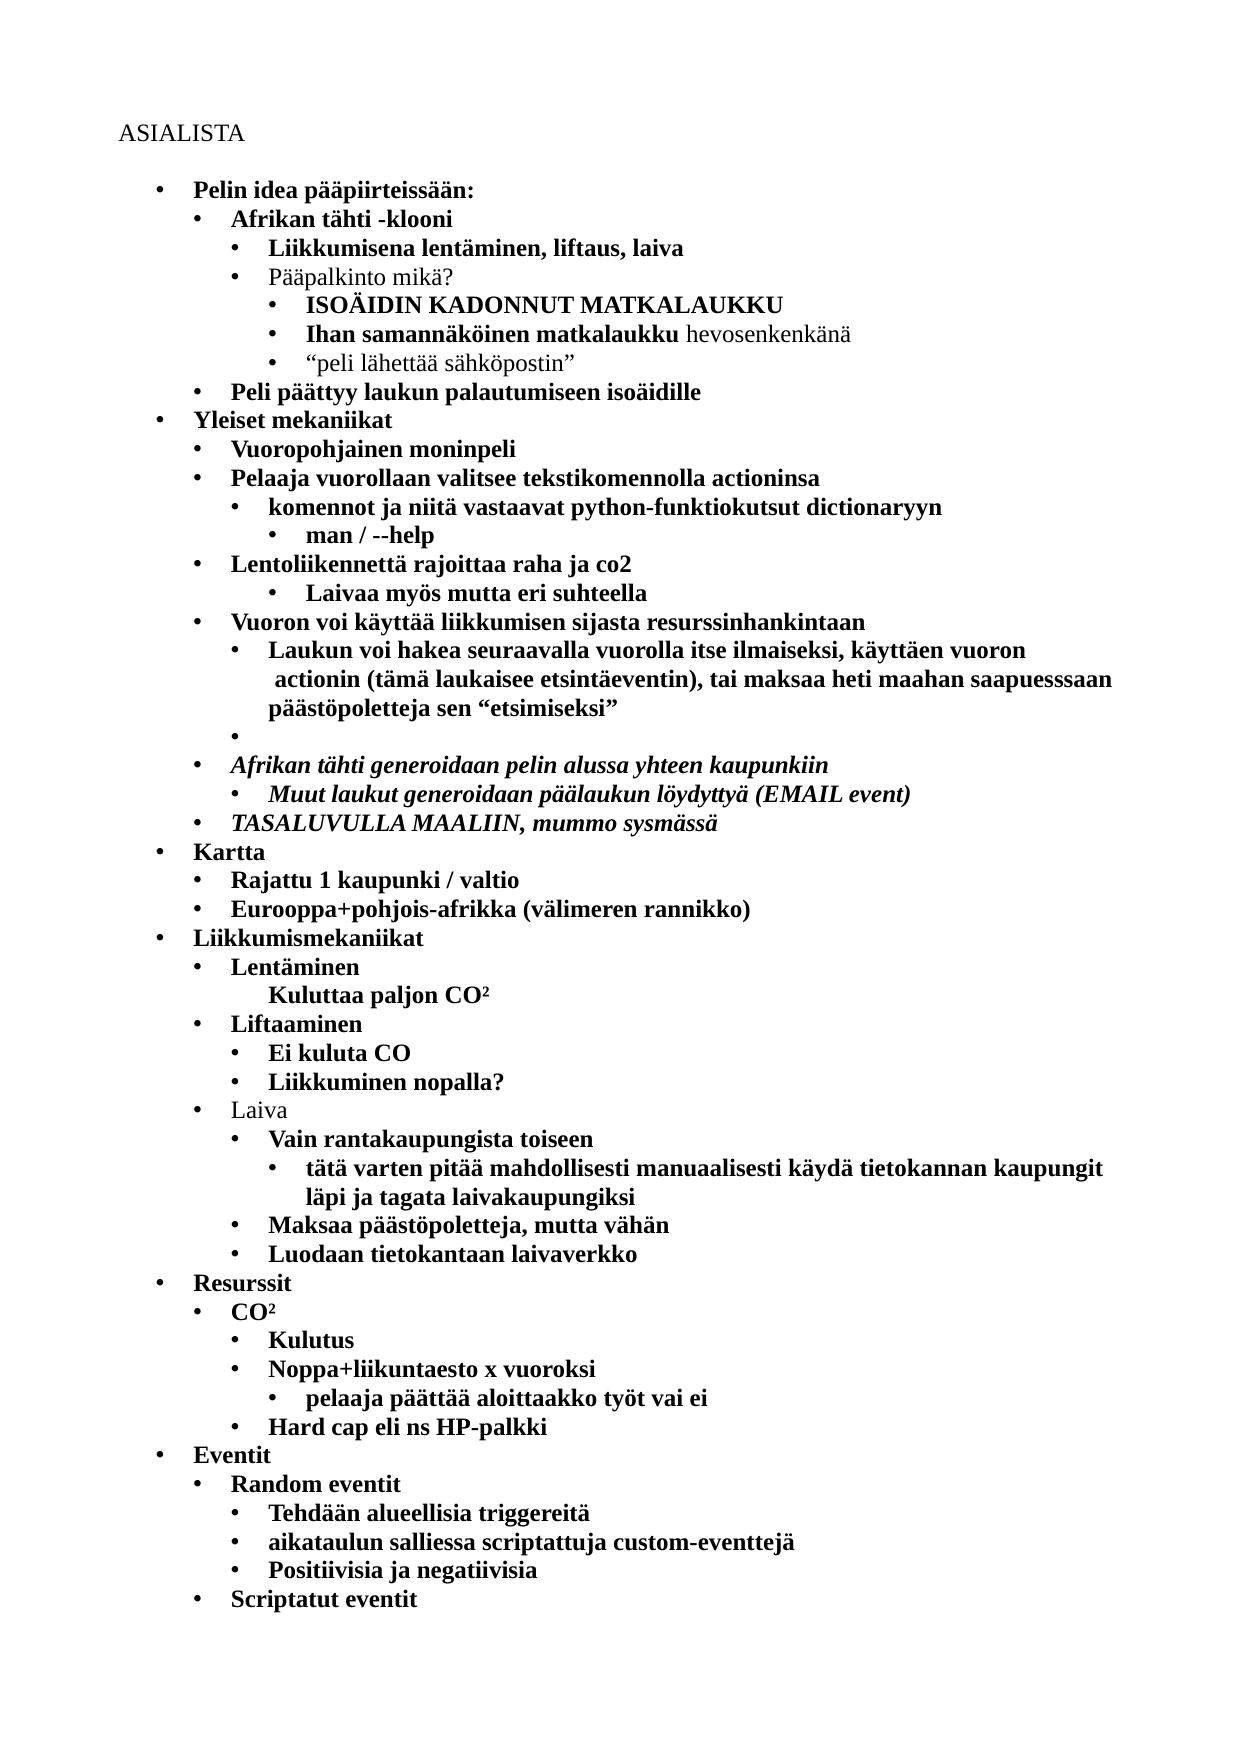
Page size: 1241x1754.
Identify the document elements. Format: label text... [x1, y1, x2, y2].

list Pelin idea pääpiirteissään: [156, 176, 1122, 204]
list man / --help [268, 521, 1122, 549]
list Rajattu 1 kaupunki / valtio [193, 866, 1122, 894]
list Vuoropohjainen moninpeli [193, 434, 1122, 463]
list tätä varten pitää mahdollisesti manuaalisesti käydä tietokannan kaupungit läpi ja tagata laivakaupungiksi [268, 1153, 1122, 1211]
list TASALUVULLA MAALIIN, mummo sysmässä [193, 808, 1122, 837]
list Luodaan tietokantaan laivaverkko [231, 1239, 1122, 1268]
list Liikkumismekaniikat [156, 923, 1122, 952]
list Kartta [156, 837, 1122, 866]
list Lentoliikennettä rajoittaa raha ja co2 [193, 549, 1122, 578]
list Laukun voi hakea seuraavalla vuorolla itse ilmaiseksi, käyttäen vuoron [231, 636, 1122, 664]
list actionin (tämä laukaisee etsintäeventin), tai maksaa heti maahan saapuesssaan päästöpoletteja sen “etsimiseksi” [231, 664, 1122, 722]
list Pelaaja vuorollaan valitsee tekstikomennolla actioninsa [193, 463, 1122, 492]
list Random eventit [193, 1469, 1122, 1498]
list pelaaja päättää aloittaakko työt vai ei [268, 1383, 1122, 1412]
list aikataulun salliessa scriptattuja custom-eventtejä [231, 1527, 1122, 1556]
list Kulutus [231, 1326, 1122, 1354]
list Vain rantakaupungista toiseen [231, 1124, 1122, 1153]
list Noppa+liikuntaesto x vuoroksi [231, 1354, 1122, 1383]
list Afrikan tähti -klooni [193, 204, 1122, 233]
list Ihan samannäköinen matkalaukku hevosenkenkänä [268, 319, 1122, 348]
list Peli päättyy laukun palautumiseen isoäidille [193, 377, 1122, 406]
list Yleiset mekaniikat [156, 406, 1122, 434]
list Hard cap eli ns HP-palkki [231, 1412, 1122, 1441]
list Positiivisia ja negatiivisia [231, 1556, 1122, 1584]
list “peli lähettää sähköpostin” [268, 348, 1122, 377]
list Laiva [193, 1096, 1122, 1124]
list Kuluttaa paljon CO² [231, 981, 1122, 1009]
list Laivaa myös mutta eri suhteella [268, 578, 1122, 607]
list Ei kuluta CO [231, 1038, 1122, 1067]
text ASIALISTA [118, 118, 1122, 147]
list CO² [193, 1297, 1122, 1326]
list Eventit [156, 1441, 1122, 1469]
list Afrikan tähti generoidaan pelin alussa yhteen kaupunkiin [193, 751, 1122, 779]
list ISOÄIDIN KADONNUT MATKALAUKKU [268, 291, 1122, 319]
list Scriptatut eventit [193, 1584, 1122, 1613]
list Resurssit [156, 1268, 1122, 1297]
list Liikkuminen nopalla? [231, 1067, 1122, 1096]
list Tehdään alueellisia triggereitä [231, 1498, 1122, 1527]
list Eurooppa+pohjois-afrikka (välimeren rannikko) [193, 894, 1122, 923]
list Liikkumisena lentäminen, liftaus, laiva [231, 233, 1122, 262]
list Pääpalkinto mikä? [231, 262, 1122, 291]
list Liftaaminen [193, 1009, 1122, 1038]
list Maksaa päästöpoletteja, mutta vähän [231, 1211, 1122, 1239]
list Lentäminen [193, 952, 1122, 981]
list komennot ja niitä vastaavat python-funktiokutsut dictionaryyn [231, 492, 1122, 521]
list Muut laukut generoidaan päälaukun löydyttyä (EMAIL event) [231, 779, 1122, 808]
list Vuoron voi käyttää liikkumisen sijasta resurssinhankintaan [193, 607, 1122, 636]
